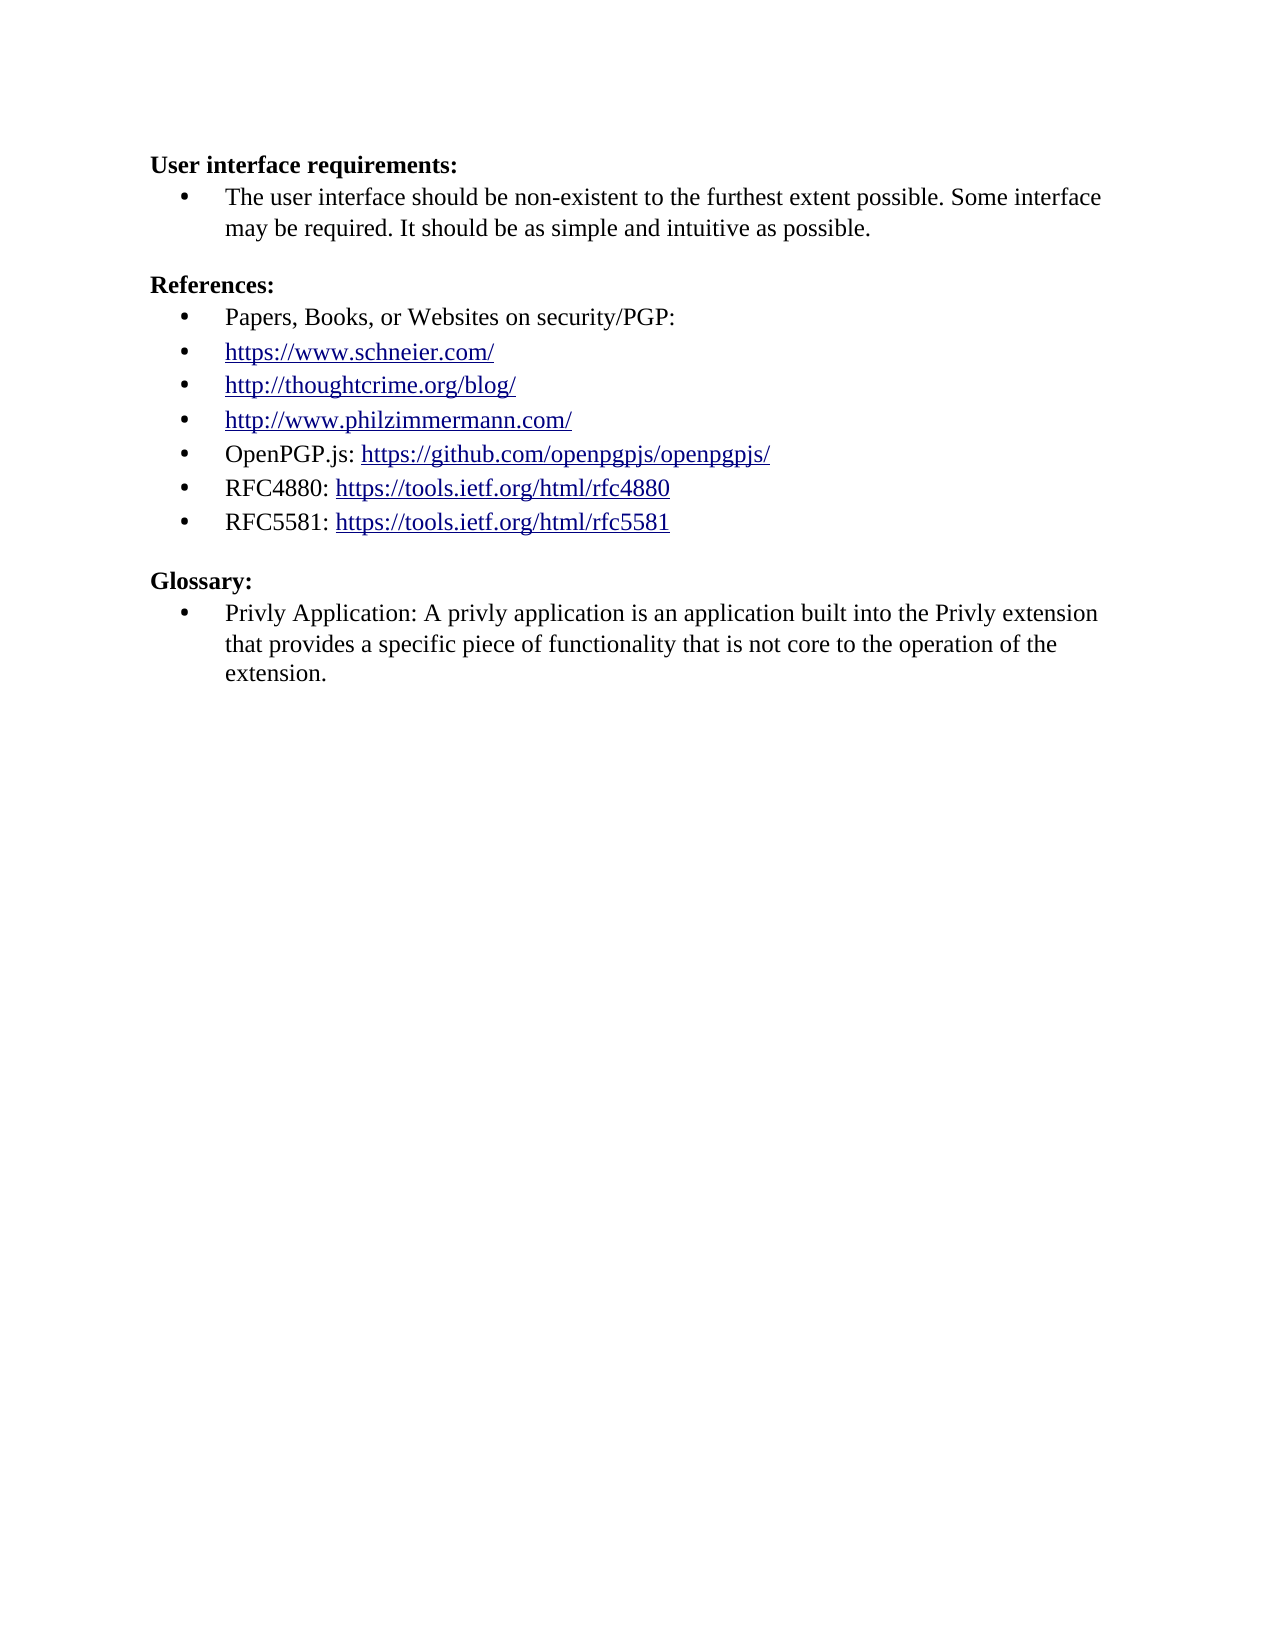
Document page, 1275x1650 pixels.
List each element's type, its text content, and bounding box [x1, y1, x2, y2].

text References: [150, 270, 1125, 299]
list http://thoughtcrime.org/blog/ [180, 367, 1125, 401]
text Glossary: [150, 566, 1125, 595]
list Privly Application: A privly application is an application built into the Privly extension that provides a specific piece of functionality that is not core to the operation of the extension. [180, 595, 1125, 687]
list https://www.schneier.com/ [180, 333, 1125, 367]
list RFC4880: https://tools.ietf.org/html/rfc4880 [180, 469, 1125, 503]
list The user interface should be non-existent to the furthest extent possible. Some interface may be required. It should be as simple and intuitive as possible. [180, 179, 1125, 242]
list RFC5581: https://tools.ietf.org/html/rfc5581 [180, 503, 1125, 537]
list Papers, Books, or Websites on security/PGP: [180, 299, 1125, 333]
text User interface requirements: [150, 150, 1125, 179]
list http://www.philzimmermann.com/ [180, 401, 1125, 435]
list OpenPGP.js: https://github.com/openpgpjs/openpgpjs/ [180, 435, 1125, 469]
